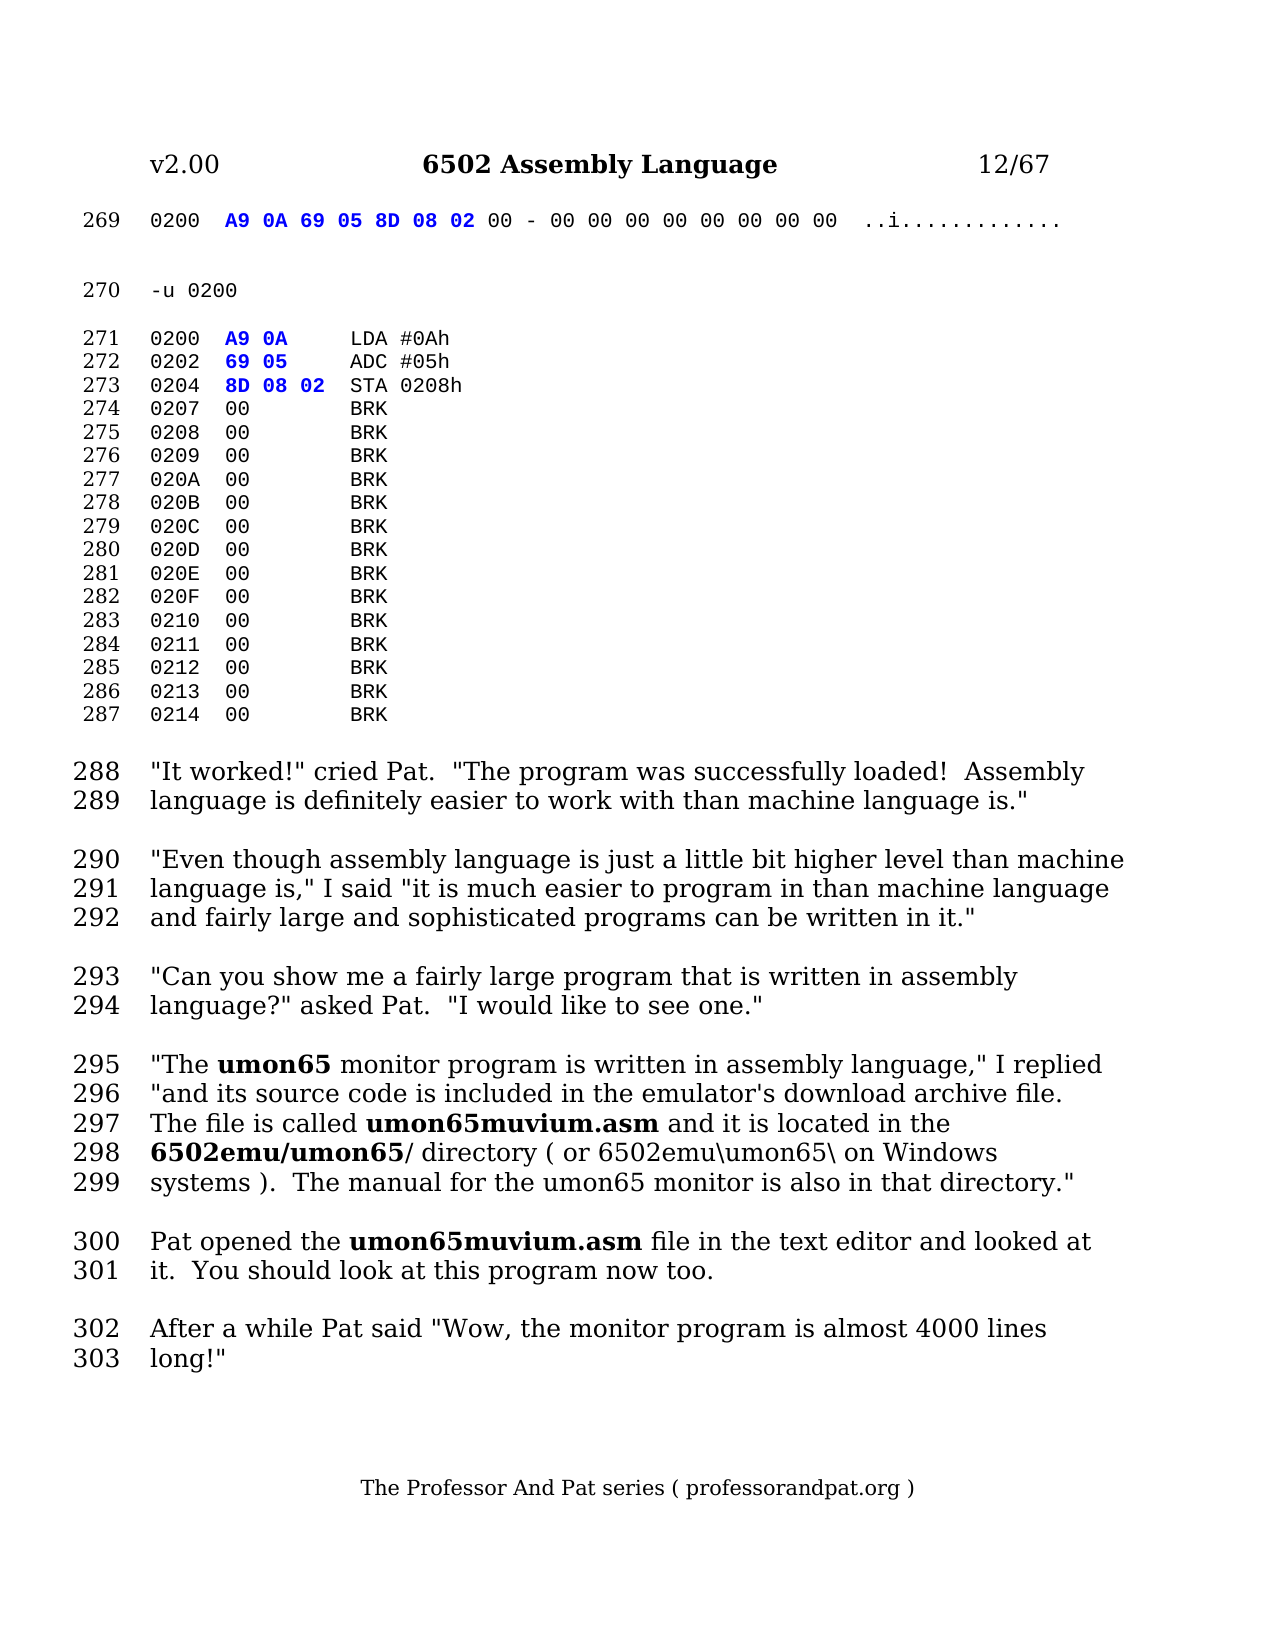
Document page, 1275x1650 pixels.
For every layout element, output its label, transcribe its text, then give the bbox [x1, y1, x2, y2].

text 0202 69 05 ADC #05h [150, 351, 1125, 375]
text 020F 00 BRK [150, 587, 1125, 610]
text 0213 00 BRK [150, 681, 1125, 704]
text 0214 00 BRK [150, 704, 1125, 728]
text 0200 A9 0A 69 05 8D 08 02 00 - 00 00 00 00 00 00 00 00 ..i............. [150, 210, 1125, 233]
text 020D 00 BRK [150, 539, 1125, 563]
text "Even though assembly language is just a little bit higher level than machine language is," I said "it is much easier to program in than machine language and fairly large and sophisticated programs can be written in it." [150, 845, 1125, 933]
text 0211 00 BRK [150, 634, 1125, 657]
text 0209 00 BRK [150, 445, 1125, 469]
text After a while Pat said "Wow, the monitor program is almost 4000 lines long!" [150, 1314, 1125, 1373]
text 020B 00 BRK [150, 492, 1125, 516]
text Pat opened the umon65muvium.asm file in the text editor and looked at it. You should look at this program now too. [150, 1226, 1125, 1285]
text 0208 00 BRK [150, 422, 1125, 445]
text 0210 00 BRK [150, 610, 1125, 634]
text 020C 00 BRK [150, 516, 1125, 539]
text 0212 00 BRK [150, 657, 1125, 681]
text 0200 A9 0A LDA #0Ah [150, 328, 1125, 351]
text 0204 8D 08 02 STA 0208h [150, 375, 1125, 398]
text "It worked!" cried Pat. "The program was successfully loaded! Assembly language is definitely easier to work with than machine language is." [150, 757, 1125, 816]
text "Can you show me a fairly large program that is written in assembly language?" asked Pat. "I would like to see one." [150, 962, 1125, 1021]
text -u 0200 [150, 281, 1125, 304]
text 020A 00 BRK [150, 469, 1125, 492]
text 0207 00 BRK [150, 398, 1125, 422]
text "The umon65 monitor program is written in assembly language," I replied "and its source code is included in the emulator's download archive file. The file is called umon65muvium.asm and it is located in the 6502emu/umon65/ directory ( or 6502emu\umon65\ on Windows systems ). The manual for the umon65 monitor is also in that directory." [150, 1050, 1125, 1197]
text 020E 00 BRK [150, 563, 1125, 587]
